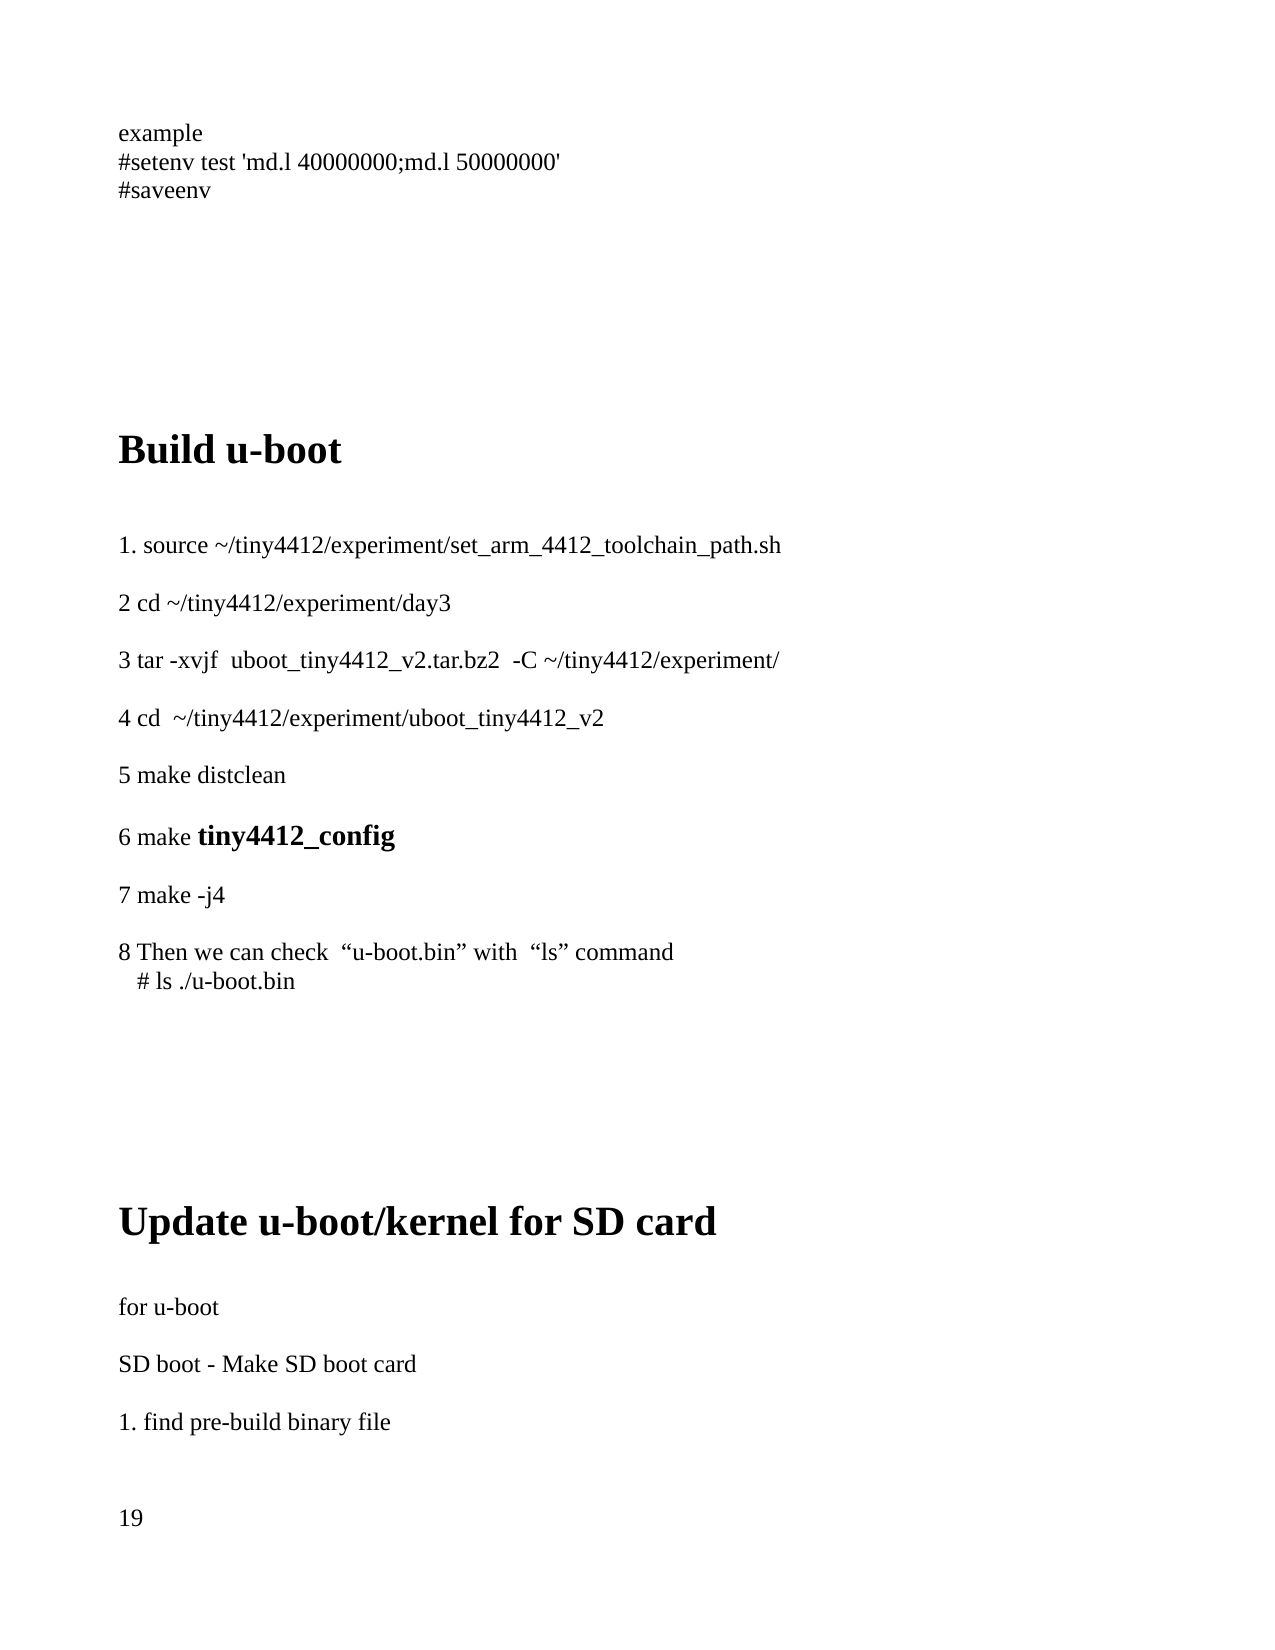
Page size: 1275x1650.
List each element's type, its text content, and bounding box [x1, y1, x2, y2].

text # ls ./u-boot.bin [118, 966, 1157, 995]
text Update u-boot/kernel for SD card [118, 1196, 1157, 1244]
text 6 make tiny4412_config [118, 818, 1157, 851]
text 1. find pre-build binary file [118, 1407, 1157, 1436]
text example [118, 118, 1157, 147]
text 5 make distclean [118, 760, 1157, 789]
text 8 Then we can check “u-boot.bin” with “ls” command [118, 937, 1157, 966]
text 7 make -j4 [118, 880, 1157, 909]
text 3 tar -xvjf uboot_tiny4412_v2.tar.bz2 -C ~/tiny4412/experiment/ [118, 645, 1157, 674]
text #setenv test 'md.l 40000000;md.l 50000000' [118, 147, 1157, 176]
text #saveenv [118, 176, 1157, 204]
text Build u-boot [118, 425, 1157, 473]
text 4 cd ~/tiny4412/experiment/uboot_tiny4412_v2 [118, 703, 1157, 731]
text for u-boot [118, 1292, 1157, 1321]
text 1. source ~/tiny4412/experiment/set_arm_4412_toolchain_path.sh [118, 530, 1157, 559]
text SD boot - Make SD boot card [118, 1349, 1157, 1378]
text 2 cd ~/tiny4412/experiment/day3 [118, 588, 1157, 616]
